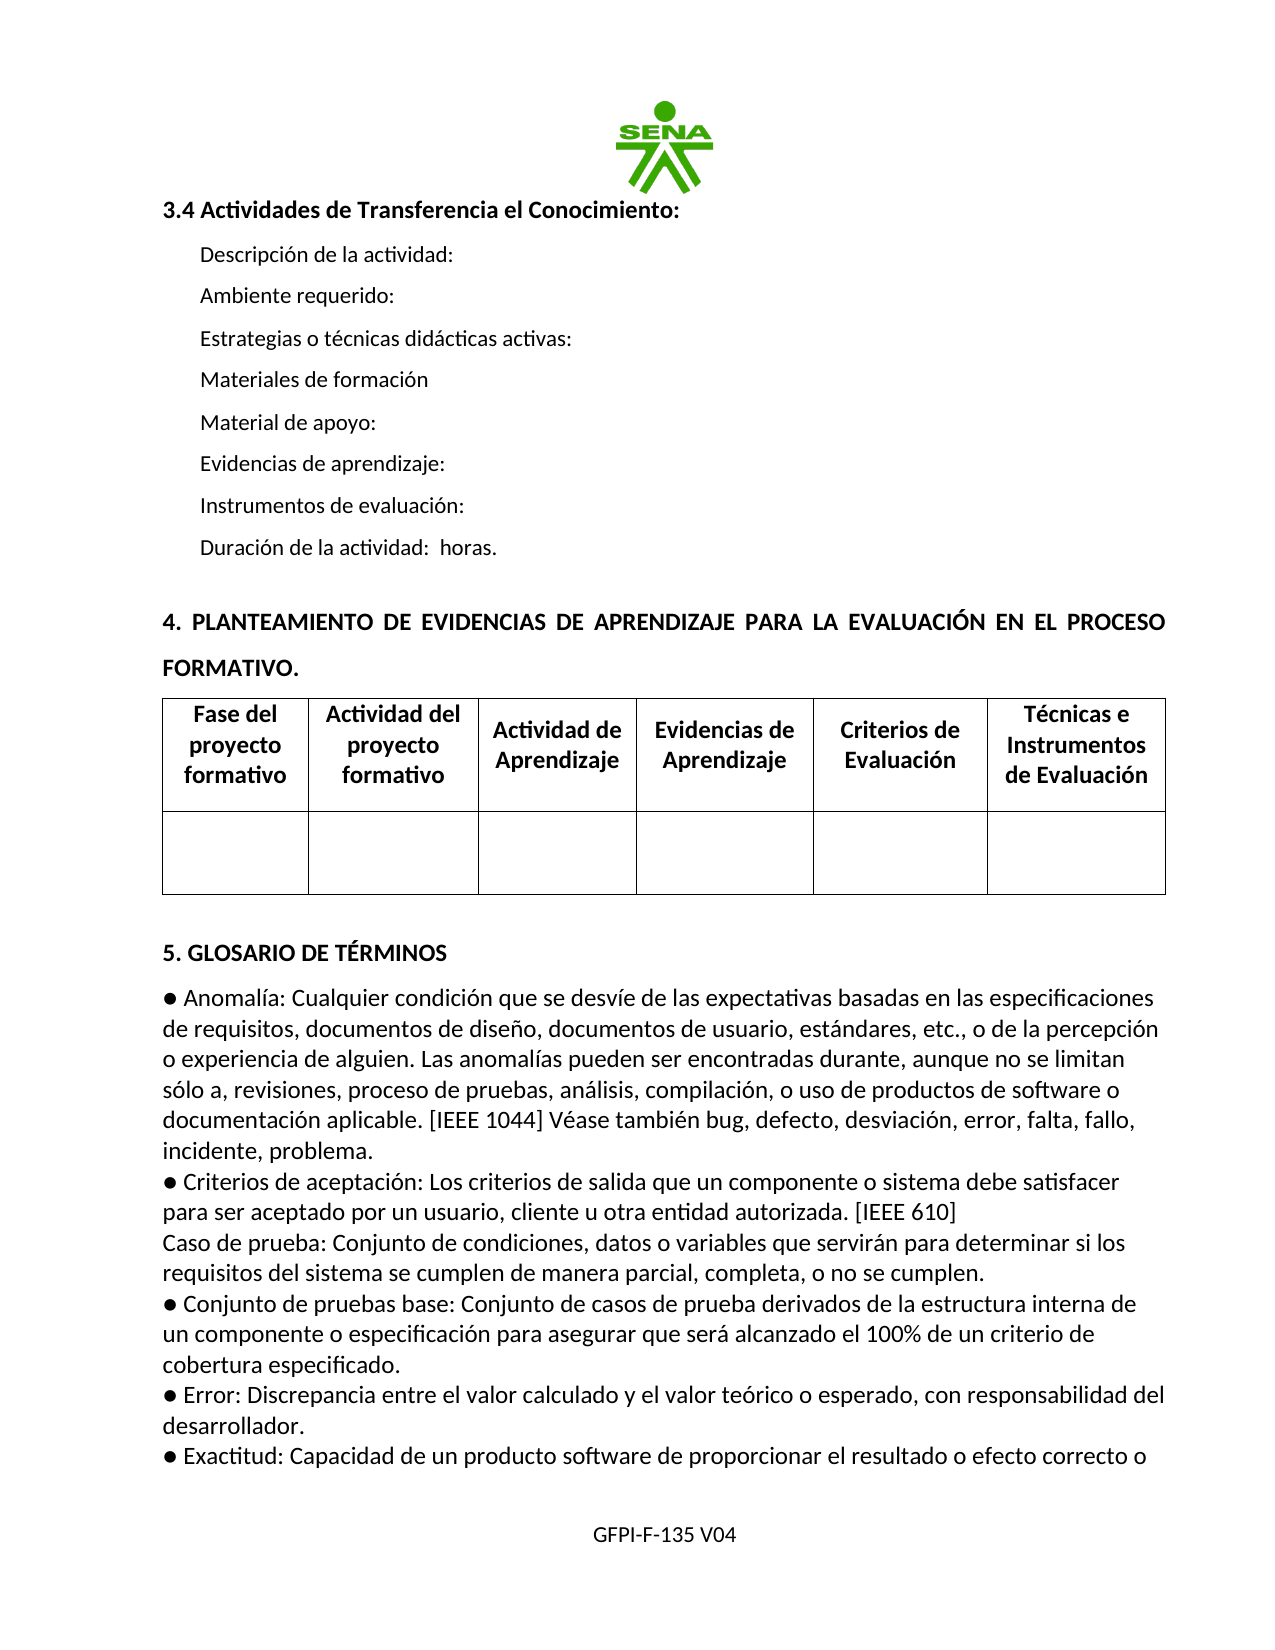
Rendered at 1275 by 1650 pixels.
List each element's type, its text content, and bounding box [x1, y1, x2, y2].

text ● Exactitud: Capacidad de un producto software de proporcionar el resultado o efecto correcto o [162, 1440, 1167, 1471]
table_cell [163, 812, 308, 894]
text ● Error: Discrepancia entre el valor calculado y el valor teórico o esperado, con responsabilidad del desarrollador. [162, 1379, 1167, 1440]
text Estrategias o técnicas didácticas activas: [200, 324, 1167, 352]
table_cell [309, 812, 478, 894]
text Instrumentos de evaluación: [200, 492, 1167, 519]
text Caso de prueba: Conjunto de condiciones, datos o variables que servirán para determinar si los [162, 1227, 1167, 1257]
table_header Técnicas e Instrumentos de Evaluación [988, 699, 1165, 811]
text ● Conjunto de pruebas base: Conjunto de casos de prueba derivados de la estructura interna de un componente o especificación para asegurar que será alcanzado el 100% de un criterio de cobertura especificado. [162, 1288, 1167, 1379]
text Material de apoyo: [200, 408, 1167, 436]
table_header Criterios de Evaluación [814, 699, 987, 811]
text Materiales de formación [200, 366, 1167, 394]
table_header Actividad del proyecto formativo [309, 699, 478, 811]
text 4. PLANTEAMIENTO DE EVIDENCIAS DE APRENDIZAJE PARA LA EVALUACIÓN EN EL PROCESO FORMATIVO. [162, 606, 1167, 682]
text 3.4 Actividades de Transferencia el Conocimiento: [162, 194, 1167, 224]
table_cell [637, 812, 813, 894]
text Ambiente requerido: [200, 282, 1167, 310]
table_cell [988, 812, 1165, 894]
table_cell [479, 812, 636, 894]
text ● Criterios de aceptación: Los criterios de salida que un componente o sistema debe satisfacer para ser aceptado por un usuario, cliente u otra entidad autorizada. [IEEE 610] [162, 1166, 1167, 1227]
text 5. GLOSARIO DE TÉRMINOS [162, 937, 1167, 967]
table_cell [814, 812, 987, 894]
text requisitos del sistema se cumplen de manera parcial, completa, o no se cumplen. [162, 1257, 1167, 1288]
table_header Fase del proyecto formativo [163, 699, 308, 811]
text Duración de la actividad: horas. [200, 533, 1167, 562]
text Evidencias de aprendizaje: [200, 449, 1167, 478]
text ● Anomalía: Cualquier condición que se desvíe de las expectativas basadas en las especificaciones de requisitos, documentos de diseño, documentos de usuario, estándares, etc., o de la percepción o experiencia de alguien. Las anomalías pueden ser encontradas durante, aunque no se limitan sólo a, revisiones, proceso de pruebas, análisis, compilación, o uso de productos de software o documentación aplicable. [IEEE 1044] Véase también bug, defecto, desviación, error, falta, fallo, incidente, problema. [162, 982, 1167, 1166]
table_header Actividad de Aprendizaje [479, 699, 636, 811]
picture [616, 101, 714, 194]
table_header Evidencias de Aprendizaje [637, 699, 813, 811]
text Descripción de la actividad: [200, 240, 1167, 268]
